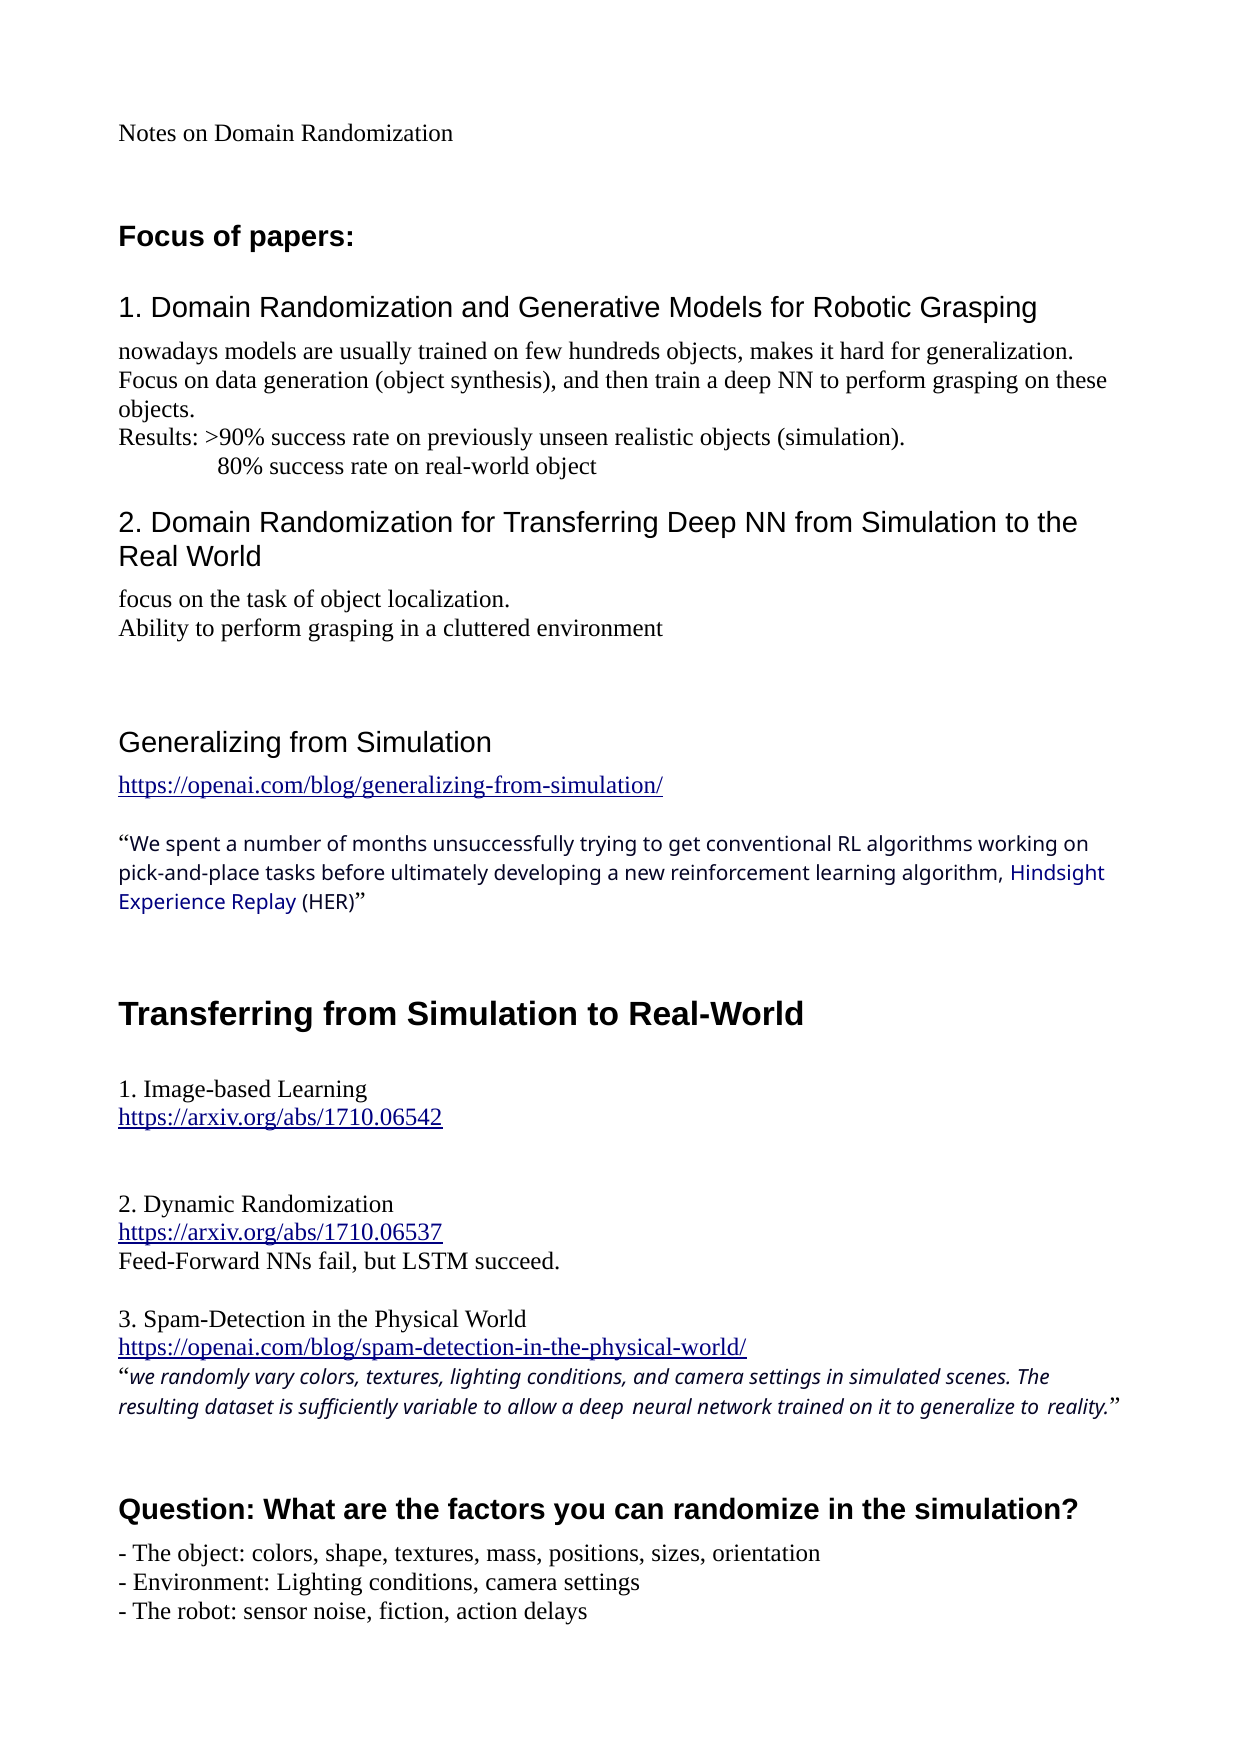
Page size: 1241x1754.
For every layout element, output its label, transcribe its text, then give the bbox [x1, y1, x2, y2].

text - The object: colors, shape, textures, mass, positions, sizes, orientation [118, 1538, 1122, 1567]
text Results: >90% success rate on previously unseen realistic objects (simulation). [118, 422, 1122, 451]
subtitle Transferring from Simulation to Real-World [118, 994, 1122, 1032]
text focus on the task of object localization. [118, 584, 1122, 613]
subtitle Question: What are the factors you can randomize in the simulation? [118, 1492, 1122, 1526]
subtitle Focus of papers: [118, 219, 1122, 253]
text - The robot: sensor noise, fiction, action delays [118, 1596, 1122, 1625]
text https://arxiv.org/abs/1710.06542 [118, 1102, 1122, 1131]
text Feed-Forward NNs fail, but LSTM succeed. [118, 1246, 1122, 1275]
subtitle 2. Domain Randomization for Transferring Deep NN from Simulation to the Real World [118, 505, 1122, 572]
text 2. Dynamic Randomization [118, 1189, 1122, 1217]
text 3. Spam-Detection in the Physical World [118, 1304, 1122, 1332]
text 1. Image-based Learning [118, 1074, 1122, 1102]
text Notes on Domain Randomization [118, 118, 1122, 147]
text https://openai.com/blog/spam-detection-in-the-physical-world/ [118, 1332, 1122, 1361]
subtitle Generalizing from Simulation [118, 724, 1122, 758]
text “We spent a number of months unsuccessfully trying to get conventional RL algorithms working on pick-and-place tasks before ultimately developing a new reinforcement learning algorithm, Hindsight Experience Replay (HER)” [118, 828, 1122, 916]
text “we randomly vary colors, textures, lighting conditions, and camera settings in simulated scenes. The resulting dataset is sufficiently variable to allow a deep neural network trained on it to generalize to reality.” [118, 1361, 1122, 1420]
text https://arxiv.org/abs/1710.06537 [118, 1217, 1122, 1246]
text Ability to perform grasping in a cluttered environment [118, 613, 1122, 642]
text 80% success rate on real-world object [118, 451, 1122, 480]
text Focus on data generation (object synthesis), and then train a deep NN to perform grasping on these objects. [118, 365, 1122, 422]
text https://openai.com/blog/generalizing-from-simulation/ [118, 771, 1122, 799]
text nowadays models are usually trained on few hundreds objects, makes it hard for generalization. [118, 336, 1122, 365]
subtitle 1. Domain Randomization and Generative Models for Robotic Grasping [118, 290, 1122, 324]
text - Environment: Lighting conditions, camera settings [118, 1567, 1122, 1596]
